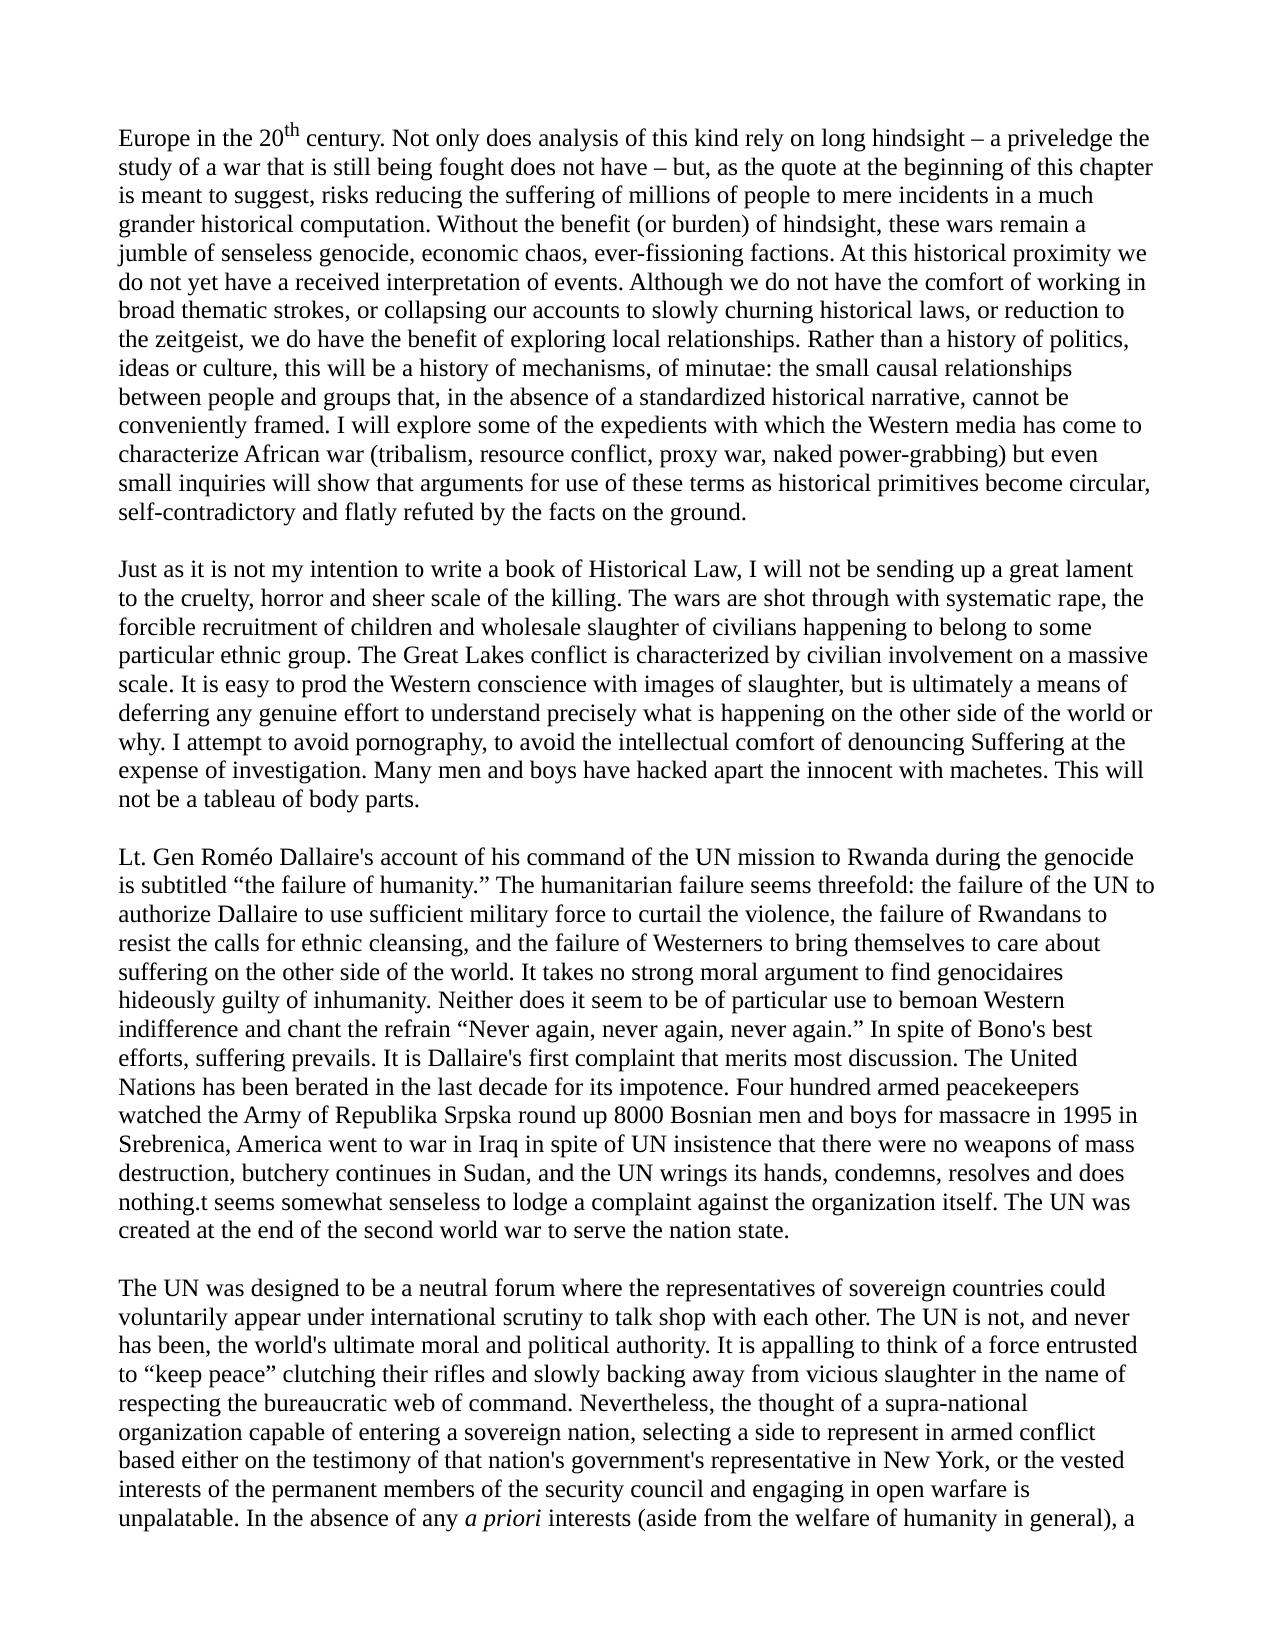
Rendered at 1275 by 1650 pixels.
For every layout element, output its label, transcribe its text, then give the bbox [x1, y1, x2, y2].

text Lt. Gen Roméo Dallaire's account of his command of the UN mission to Rwanda during the genocide is subtitled “the failure of humanity.” The humanitarian failure seems threefold: the failure of the UN to authorize Dallaire to use sufficient military force to curtail the violence, the failure of Rwandans to resist the calls for ethnic cleansing, and the failure of Westerners to bring themselves to care about suffering on the other side of the world. It takes no strong moral argument to find genocidaires hideously guilty of inhumanity. Neither does it seem to be of particular use to bemoan Western indifference and chant the refrain “Never again, never again, never again.” In spite of Bono's best efforts, suffering prevails. It is Dallaire's first complaint that merits most discussion. The United Nations has been berated in the last decade for its impotence. Four hundred armed peacekeepers watched the Army of Republika Srpska round up 8000 Bosnian men and boys for massacre in 1995 in Srebrenica, America went to war in Iraq in spite of UN insistence that there were no weapons of mass destruction, butchery continues in Sudan, and the UN wrings its hands, condemns, resolves and does nothing.t seems somewhat senseless to lodge a complaint against the organization itself. The UN was created at the end of the second world war to serve the nation state. [118, 842, 1157, 1244]
text Europe in the 20th century. Not only does analysis of this kind rely on long hindsight – a priveledge the study of a war that is still being fought does not have – but, as the quote at the beginning of this chapter is meant to suggest, risks reducing the suffering of millions of people to mere incidents in a much grander historical computation. Without the benefit (or burden) of hindsight, these wars remain a jumble of senseless genocide, economic chaos, ever-fissioning factions. At this historical proximity we do not yet have a received interpretation of events. Although we do not have the comfort of working in broad thematic strokes, or collapsing our accounts to slowly churning historical laws, or reduction to the zeitgeist, we do have the benefit of exploring local relationships. Rather than a history of politics, ideas or culture, this will be a history of mechanisms, of minutae: the small causal relationships between people and groups that, in the absence of a standardized historical narrative, cannot be conveniently framed. I will explore some of the expedients with which the Western media has come to characterize African war (tribalism, resource conflict, proxy war, naked power-grabbing) but even small inquiries will show that arguments for use of these terms as historical primitives become circular, self-contradictory and flatly refuted by the facts on the ground. [118, 118, 1157, 525]
text The UN was designed to be a neutral forum where the representatives of sovereign countries could voluntarily appear under international scrutiny to talk shop with each other. The UN is not, and never has been, the world's ultimate moral and political authority. It is appalling to think of a force entrusted to “keep peace” clutching their rifles and slowly backing away from vicious slaughter in the name of respecting the bureaucratic web of command. Nevertheless, the thought of a supra-national organization capable of entering a sovereign nation, selecting a side to represent in armed conflict based either on the testimony of that nation's government's representative in New York, or the vested interests of the permanent members of the security council and engaging in open warfare is unpalatable. In the absence of any a priori interests (aside from the welfare of humanity in general), a [118, 1273, 1157, 1532]
text Just as it is not my intention to write a book of Historical Law, I will not be sending up a great lament to the cruelty, horror and sheer scale of the killing. The wars are shot through with systematic rape, the forcible recruitment of children and wholesale slaughter of civilians happening to belong to some particular ethnic group. The Great Lakes conflict is characterized by civilian involvement on a massive scale. It is easy to prod the Western conscience with images of slaughter, but is ultimately a means of deferring any genuine effort to understand precisely what is happening on the other side of the world or why. I attempt to avoid pornography, to avoid the intellectual comfort of denouncing Suffering at the expense of investigation. Many men and boys have hacked apart the innocent with machetes. This will not be a tableau of body parts. [118, 554, 1157, 813]
